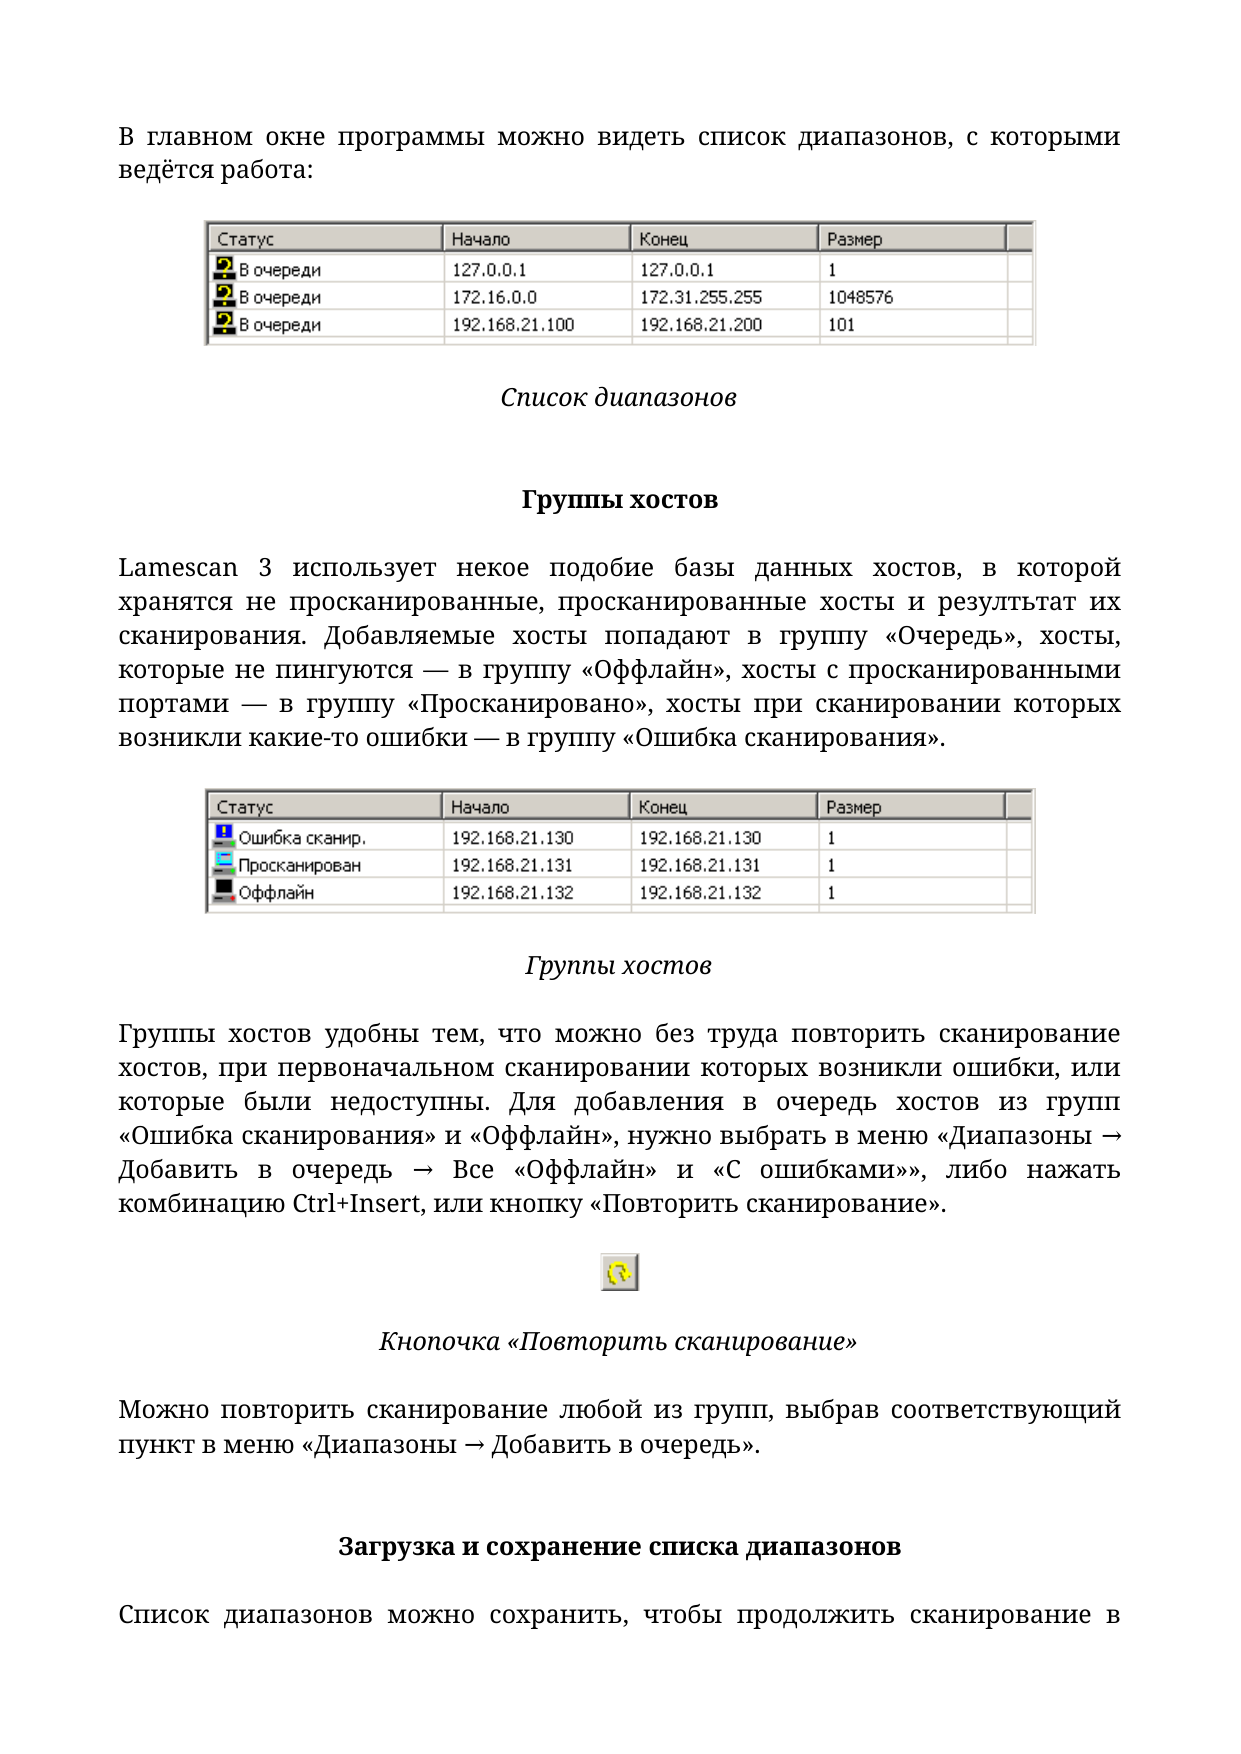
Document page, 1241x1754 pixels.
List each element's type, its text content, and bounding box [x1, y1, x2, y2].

text Список диапазонов [118, 379, 1122, 413]
text Lamescan 3 использует некое подобие базы данных хостов, в которой хранятся не просканированные, просканированные хосты и резултьтат их сканирования. Добавляемые хосты попадают в группу «Очередь», хосты, которые не пингуются — в группу «Оффлайн», хосты с просканированными портами — в группу «Просканировано», хосты при сканировании которых возникли какие-то ошибки — в группу «Ошибка сканирования». [118, 550, 1122, 754]
text Группы хостов [118, 482, 1122, 516]
text Можно повторить сканирование любой из групп, выбрав соответствующий пункт в меню «Диапазоны → Добавить в очередь». [118, 1392, 1122, 1460]
text Кнопочка «Повторить сканирование» [118, 1324, 1122, 1358]
text Группы хостов удобны тем, что можно без труда повторить сканирование хостов, при первоначальном сканировании которых возникли ошибки, или которые были недоступны. Для добавления в очередь хостов из групп «Ошибка сканирования» и «Оффлайн», нужно выбрать в меню «Диапазоны → Добавить в очередь → Все «Оффлайн» и «С ошибками»», либо нажать комбинацию Ctrl+Insert, или кнопку «Повторить сканирование». [118, 1016, 1122, 1220]
text Список диапазонов можно сохранить, чтобы продолжить сканирование в [118, 1597, 1122, 1631]
text В главном окне программы можно видеть список диапазонов, с которыми ведётся работа: [118, 118, 1122, 186]
text Загрузка и сохранение списка диапазонов [118, 1528, 1122, 1562]
text Группы хостов [118, 947, 1122, 981]
